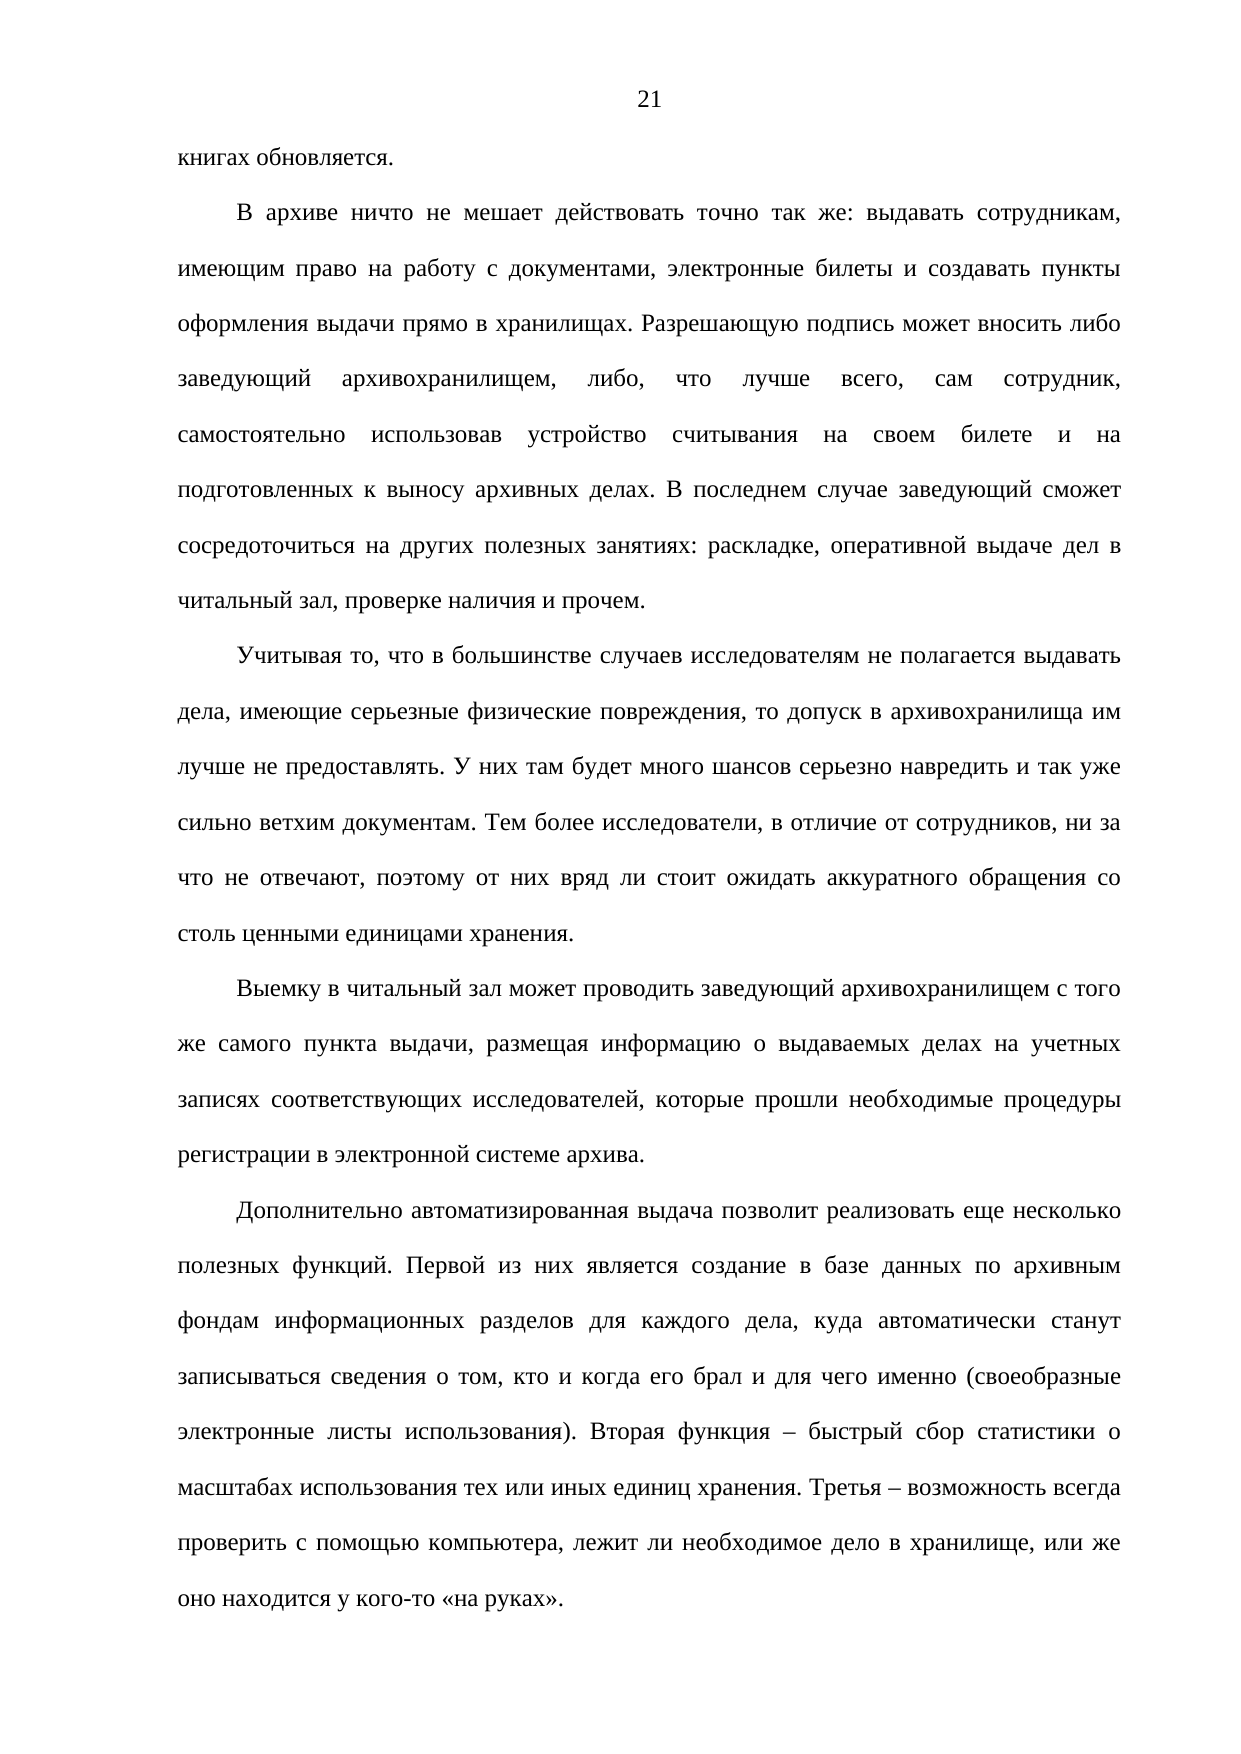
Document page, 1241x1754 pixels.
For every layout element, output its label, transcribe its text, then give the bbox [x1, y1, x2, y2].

text Дополнительно автоматизированная выдача позволит реализовать еще несколько полезных функций. Первой из них является создание в базе данных по архивным фондам информационных разделов для каждого дела, куда автоматически станут записываться сведения о том, кто и когда его брал и для чего именно (своеобразные электронные листы использования). Вторая функция – быстрый сбор статистики о масштабах использования тех или иных единиц хранения. Третья – возможность всегда проверить с помощью компьютера, лежит ли необходимое дело в хранилище, или же оно находится у кого-то «на руках». [177, 1196, 1122, 1611]
text В архиве ничто не мешает действовать точно так же: выдавать сотрудникам, имеющим право на работу с документами, электронные билеты и создавать пункты оформления выдачи прямо в хранилищах. Разрешающую подпись может вносить либо заведующий архивохранилищем, либо, что лучше всего, сам сотрудник, самостоятельно использовав устройство считывания на своем билете и на подготовленных к выносу архивных делах. В последнем случае заведующий сможет сосредоточиться на других полезных занятиях: раскладке, оперативной выдаче дел в читальный зал, проверке наличия и прочем. [177, 198, 1122, 614]
text Учитывая то, что в большинстве случаев исследователям не полагается выдавать дела, имеющие серьезные физические повреждения, то допуск в архивохранилища им лучше не предоставлять. У них там будет много шансов серьезно навредить и так уже сильно ветхим документам. Тем более исследователи, в отличие от сотрудников, ни за что не отвечают, поэтому от них вряд ли стоит ожидать аккуратного обращения со столь ценными единицами хранения. [177, 642, 1122, 946]
text книгах обновляется. [177, 143, 1122, 171]
text Выемку в читальный зал может проводить заведующий архивохранилищем с того же самого пункта выдачи, размещая информацию о выдаваемых делах на учетных записях соответствующих исследователей, которые прошли необходимые процедуры регистрации в электронной системе архива. [177, 974, 1122, 1168]
